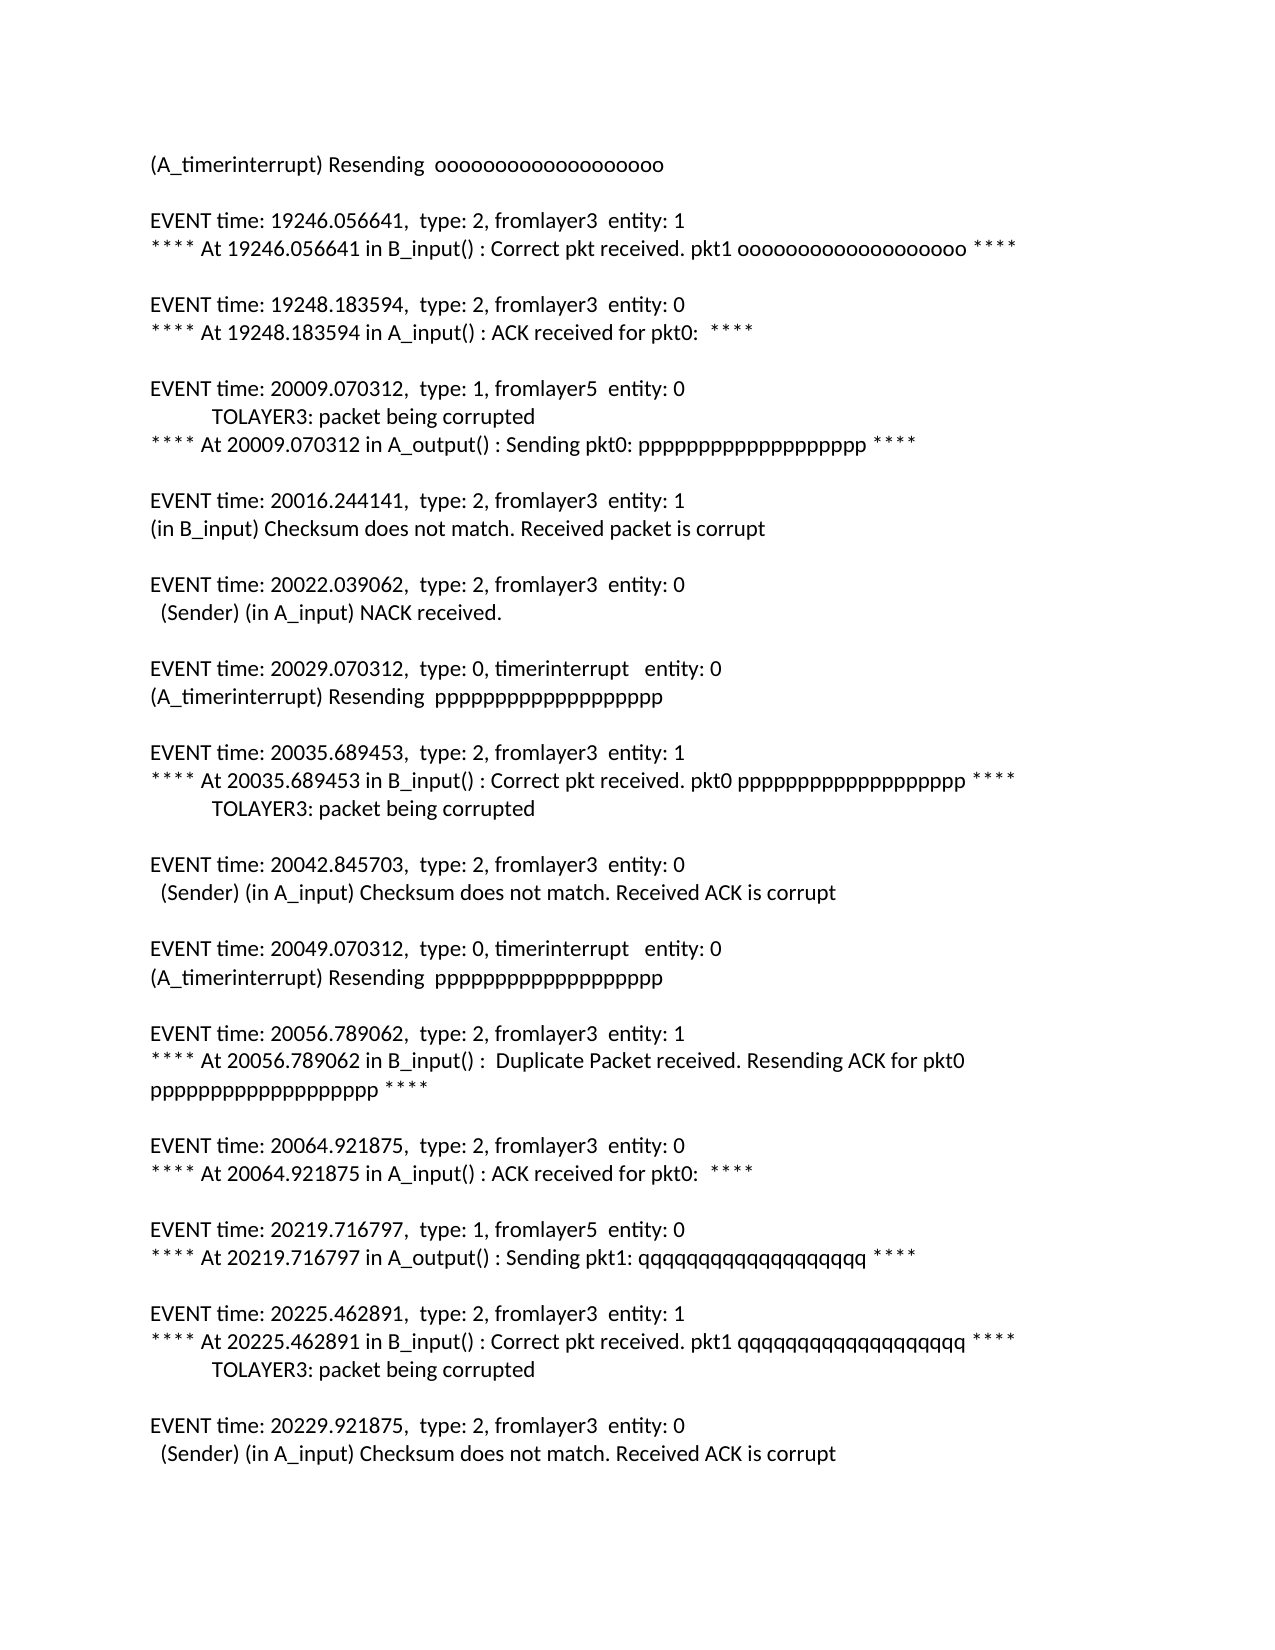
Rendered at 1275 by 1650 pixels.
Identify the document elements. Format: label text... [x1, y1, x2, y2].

text EVENT time: 20042.845703, type: 2, fromlayer3 entity: 0 [150, 851, 1125, 878]
text (A_timerinterrupt) Resending ooooooooooooooooooo [150, 150, 1125, 178]
text (A_timerinterrupt) Resending ppppppppppppppppppp [150, 682, 1125, 710]
text EVENT time: 20225.462891, type: 2, fromlayer3 entity: 1 [150, 1299, 1125, 1327]
text (A_timerinterrupt) Resending ppppppppppppppppppp [150, 963, 1125, 991]
text **** At 20219.716797 in A_output() : Sending pkt1: qqqqqqqqqqqqqqqqqqq **** [150, 1243, 1125, 1271]
text (in B_input) Checksum does not match. Received packet is corrupt [150, 514, 1125, 542]
text EVENT time: 20219.716797, type: 1, fromlayer5 entity: 0 [150, 1215, 1125, 1243]
text **** At 19248.183594 in A_input() : ACK received for pkt0: **** [150, 318, 1125, 346]
text EVENT time: 20022.039062, type: 2, fromlayer3 entity: 0 [150, 570, 1125, 598]
text EVENT time: 20029.070312, type: 0, timerinterrupt entity: 0 [150, 654, 1125, 682]
text EVENT time: 20229.921875, type: 2, fromlayer3 entity: 0 [150, 1411, 1125, 1439]
text **** At 20064.921875 in A_input() : ACK received for pkt0: **** [150, 1159, 1125, 1187]
text **** At 19246.056641 in B_input() : Correct pkt received. pkt1 ooooooooooooooooooo **** [150, 234, 1125, 262]
text EVENT time: 19248.183594, type: 2, fromlayer3 entity: 0 [150, 290, 1125, 318]
text TOLAYER3: packet being corrupted [150, 794, 1125, 822]
text TOLAYER3: packet being corrupted [150, 1355, 1125, 1383]
text EVENT time: 20056.789062, type: 2, fromlayer3 entity: 1 [150, 1019, 1125, 1047]
text (Sender) (in A_input) Checksum does not match. Received ACK is corrupt [150, 1439, 1125, 1467]
text EVENT time: 20049.070312, type: 0, timerinterrupt entity: 0 [150, 934, 1125, 963]
text (Sender) (in A_input) Checksum does not match. Received ACK is corrupt [150, 878, 1125, 907]
text **** At 20035.689453 in B_input() : Correct pkt received. pkt0 ppppppppppppppppppp **** [150, 766, 1125, 794]
text EVENT time: 19246.056641, type: 2, fromlayer3 entity: 1 [150, 206, 1125, 234]
text EVENT time: 20064.921875, type: 2, fromlayer3 entity: 0 [150, 1131, 1125, 1159]
text TOLAYER3: packet being corrupted [150, 402, 1125, 430]
text EVENT time: 20009.070312, type: 1, fromlayer5 entity: 0 [150, 374, 1125, 402]
text **** At 20225.462891 in B_input() : Correct pkt received. pkt1 qqqqqqqqqqqqqqqqqqq **** [150, 1327, 1125, 1355]
text **** At 20056.789062 in B_input() : Duplicate Packet received. Resending ACK for pkt0 ppppppppppppppppppp **** [150, 1047, 1125, 1103]
text (Sender) (in A_input) NACK received. [150, 598, 1125, 626]
text EVENT time: 20035.689453, type: 2, fromlayer3 entity: 1 [150, 738, 1125, 766]
text EVENT time: 20016.244141, type: 2, fromlayer3 entity: 1 [150, 486, 1125, 514]
text **** At 20009.070312 in A_output() : Sending pkt0: ppppppppppppppppppp **** [150, 430, 1125, 458]
